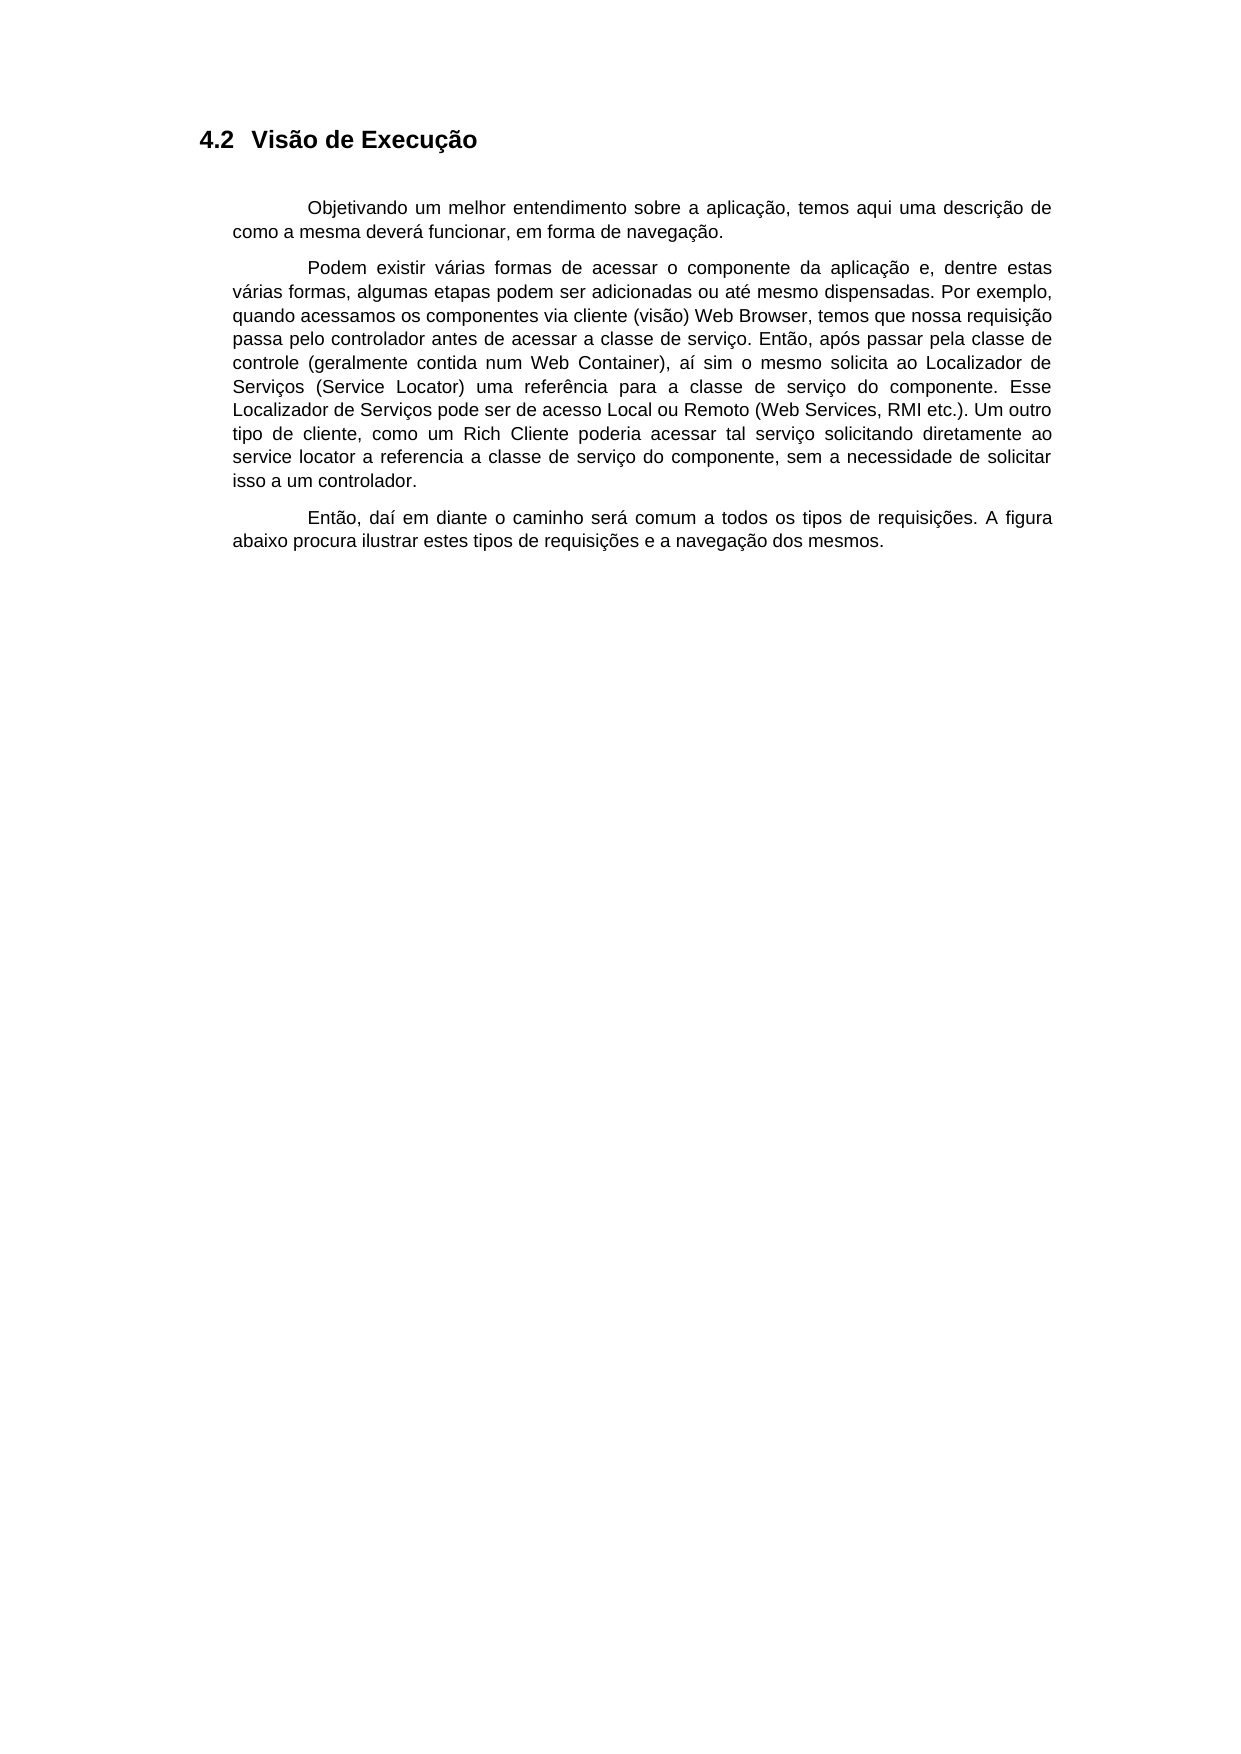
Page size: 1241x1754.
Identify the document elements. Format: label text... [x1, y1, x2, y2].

text Então, daí em diante o caminho será comum a todos os tipos de requisições. A figura abaixo procura ilustrar estes tipos de requisições e a navegação dos mesmos. [232, 505, 1053, 553]
text Podem existir várias formas de acessar o componente da aplicação e, dentre estas várias formas, algumas etapas podem ser adicionadas ou até mesmo dispensadas. Por exemplo, quando acessamos os componentes via cliente (visão) Web Browser, temos que nossa requisição passa pelo controlador antes de acessar a classe de serviço. Então, após passar pela classe de controle (geralmente contida num Web Container), aí sim o mesmo solicita ao Localizador de Serviços (Service Locator) uma referência para a classe de serviço do componente. Esse Localizador de Serviços pode ser de acesso Local ou Remoto (Web Services, RMI etc.). Um outro tipo de cliente, como um Rich Cliente poderia acessar tal serviço solicitando diretamente ao service locator a referencia a classe de serviço do componente, sem a necessidade de solicitar isso a um controlador. [232, 256, 1053, 492]
text Objetivando um melhor entendimento sobre a aplicação, temos aqui uma descrição de como a mesma deverá funcionar, em forma de navegação. [232, 196, 1053, 243]
subtitle Visão de Execução [199, 129, 1053, 153]
